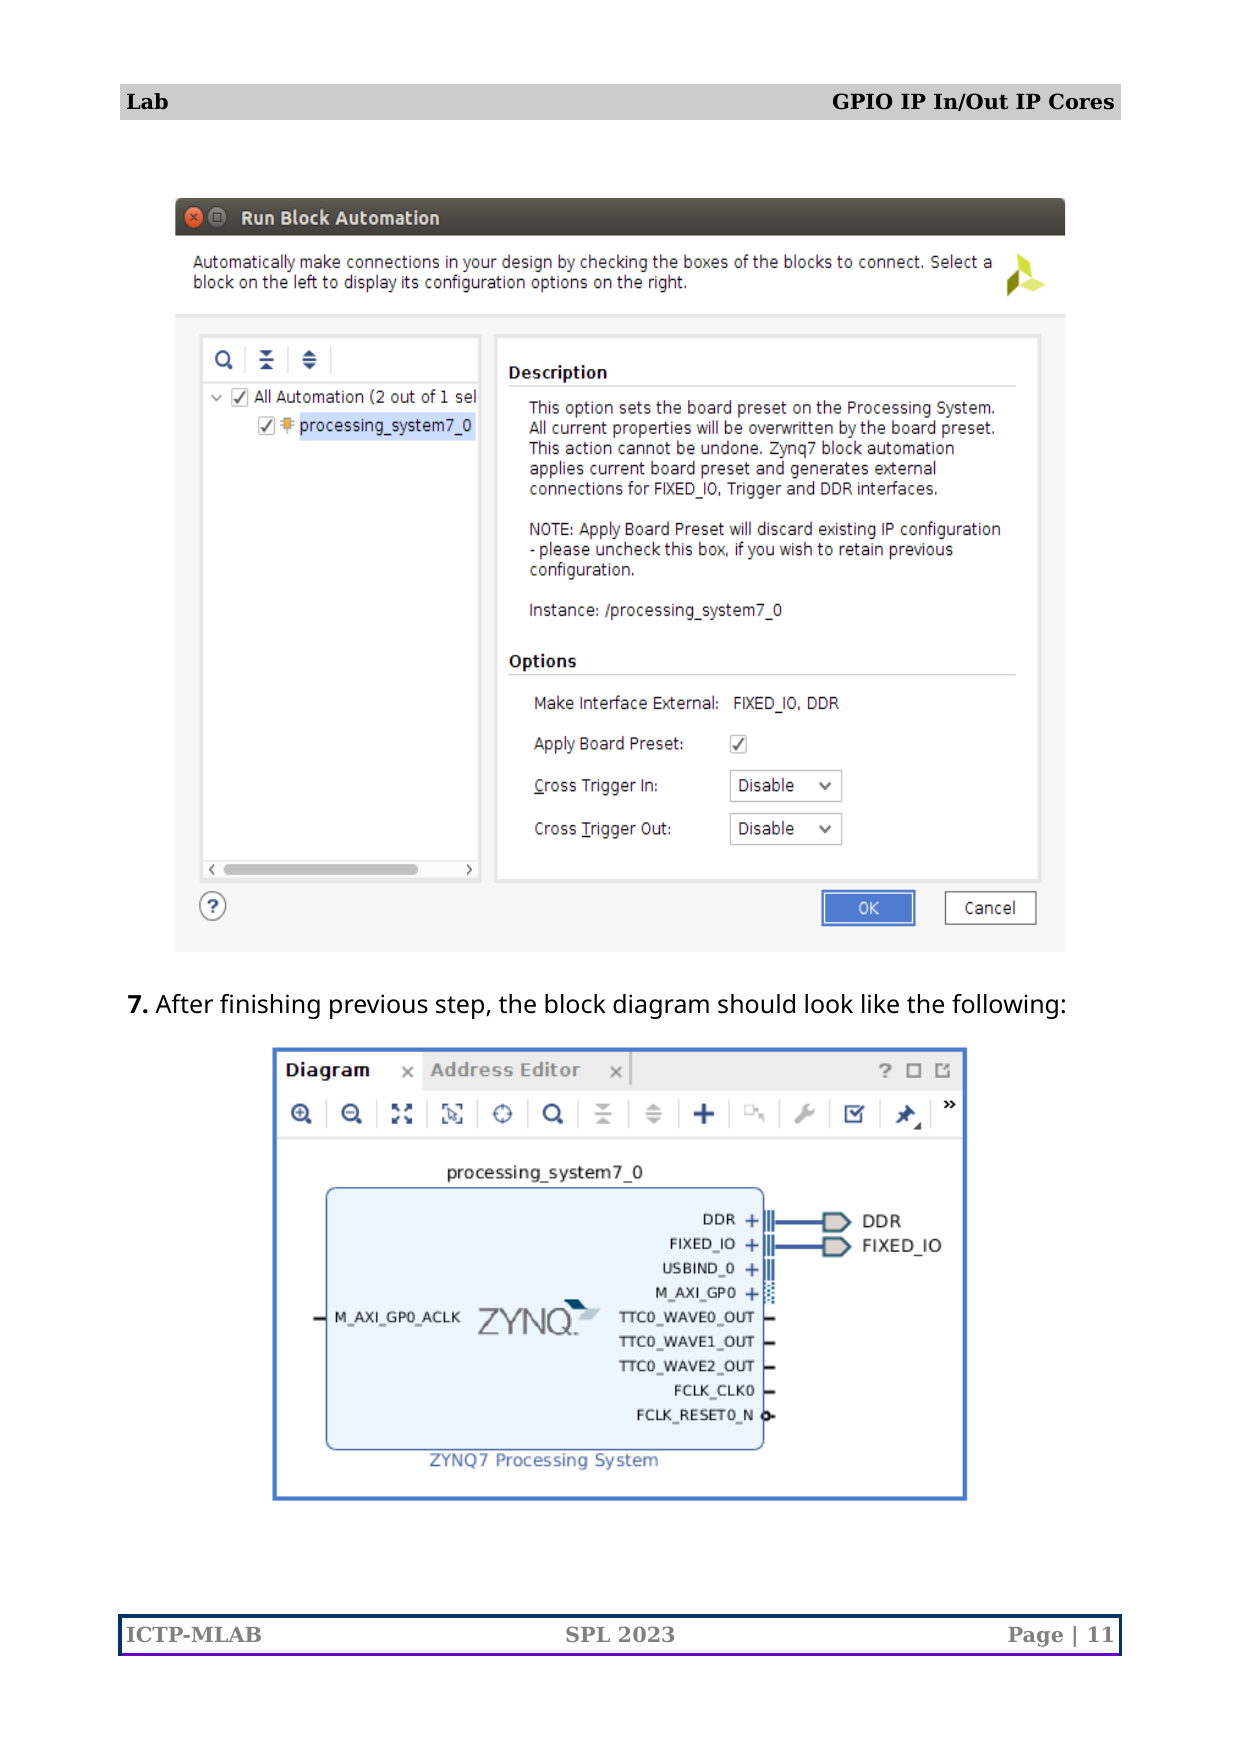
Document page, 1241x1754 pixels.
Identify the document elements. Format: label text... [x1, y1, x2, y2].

picture [267, 1042, 973, 1511]
picture [175, 198, 1065, 952]
list After finishing previous step, the block diagram should look like the following: [127, 183, 1121, 1021]
